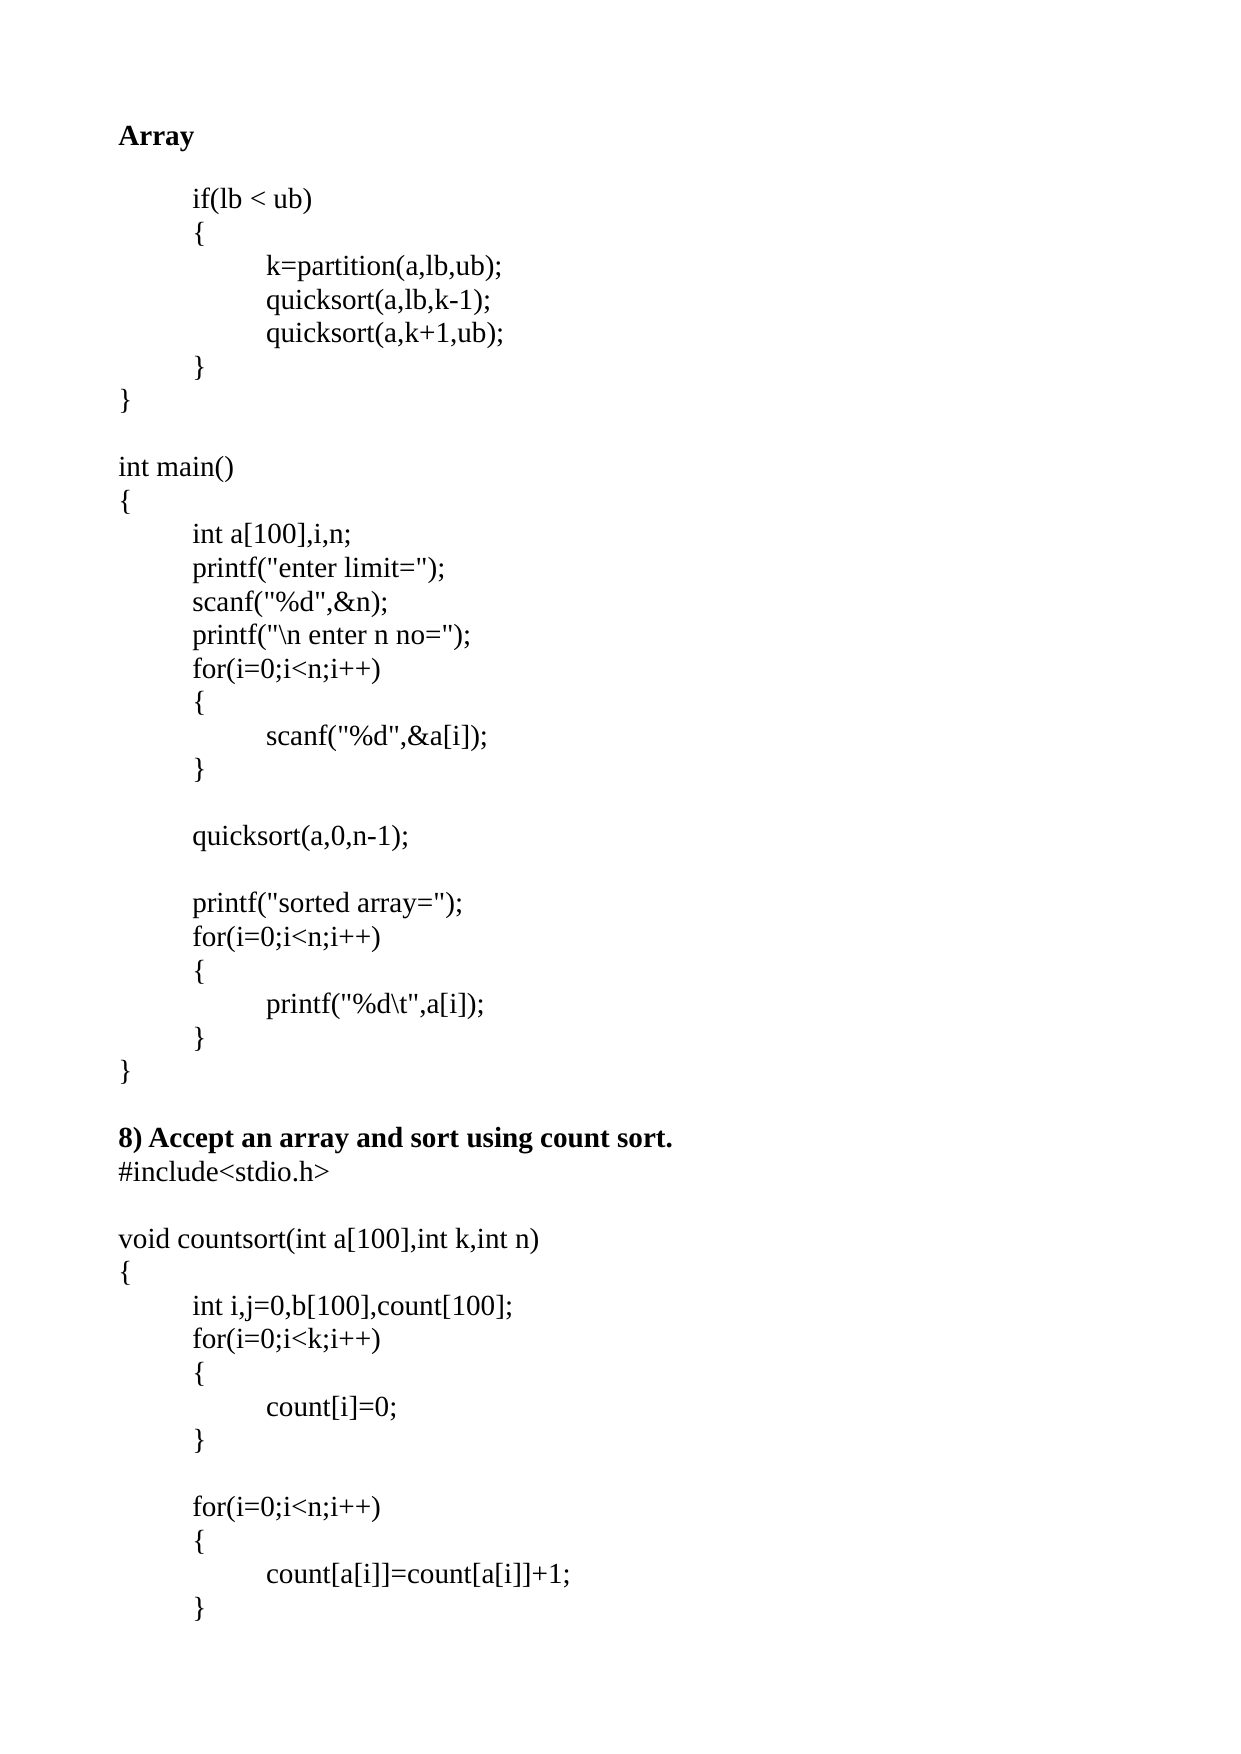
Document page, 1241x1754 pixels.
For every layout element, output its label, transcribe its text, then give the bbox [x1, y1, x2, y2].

text for(i=0;i<n;i++) [118, 1489, 1122, 1523]
text } [118, 751, 1122, 785]
text { [118, 1355, 1122, 1389]
text { [118, 215, 1122, 248]
text printf("\n enter n no="); [118, 617, 1122, 651]
text { [118, 1523, 1122, 1556]
text if(lb < ub) [118, 181, 1122, 215]
text scanf("%d",&n); [118, 584, 1122, 617]
text } [118, 1020, 1122, 1053]
text } [118, 349, 1122, 382]
text { [118, 483, 1122, 517]
text printf("enter limit="); [118, 550, 1122, 584]
text for(i=0;i<k;i++) [118, 1322, 1122, 1355]
text } [118, 1053, 1122, 1087]
text } [118, 1422, 1122, 1456]
text int a[100],i,n; [118, 517, 1122, 550]
text k=partition(a,lb,ub); [118, 248, 1122, 282]
text { [118, 684, 1122, 718]
text printf("sorted array="); [118, 886, 1122, 919]
text count[a[i]]=count[a[i]]+1; [118, 1556, 1122, 1590]
text 8) Accept an array and sort using count sort. [118, 1120, 1122, 1154]
text printf("%d\t",a[i]); [118, 986, 1122, 1020]
text quicksort(a,0,n-1); [118, 818, 1122, 852]
text { [118, 1254, 1122, 1288]
text for(i=0;i<n;i++) [118, 651, 1122, 684]
text quicksort(a,lb,k-1); [118, 282, 1122, 315]
text count[i]=0; [118, 1389, 1122, 1422]
text int main() [118, 449, 1122, 483]
text quicksort(a,k+1,ub); [118, 315, 1122, 349]
text void countsort(int a[100],int k,int n) [118, 1221, 1122, 1254]
text #include<stdio.h> [118, 1154, 1122, 1187]
text scanf("%d",&a[i]); [118, 718, 1122, 751]
text } [118, 1590, 1122, 1623]
text for(i=0;i<n;i++) [118, 919, 1122, 953]
text { [118, 953, 1122, 986]
text } [118, 382, 1122, 416]
text int i,j=0,b[100],count[100]; [118, 1288, 1122, 1322]
